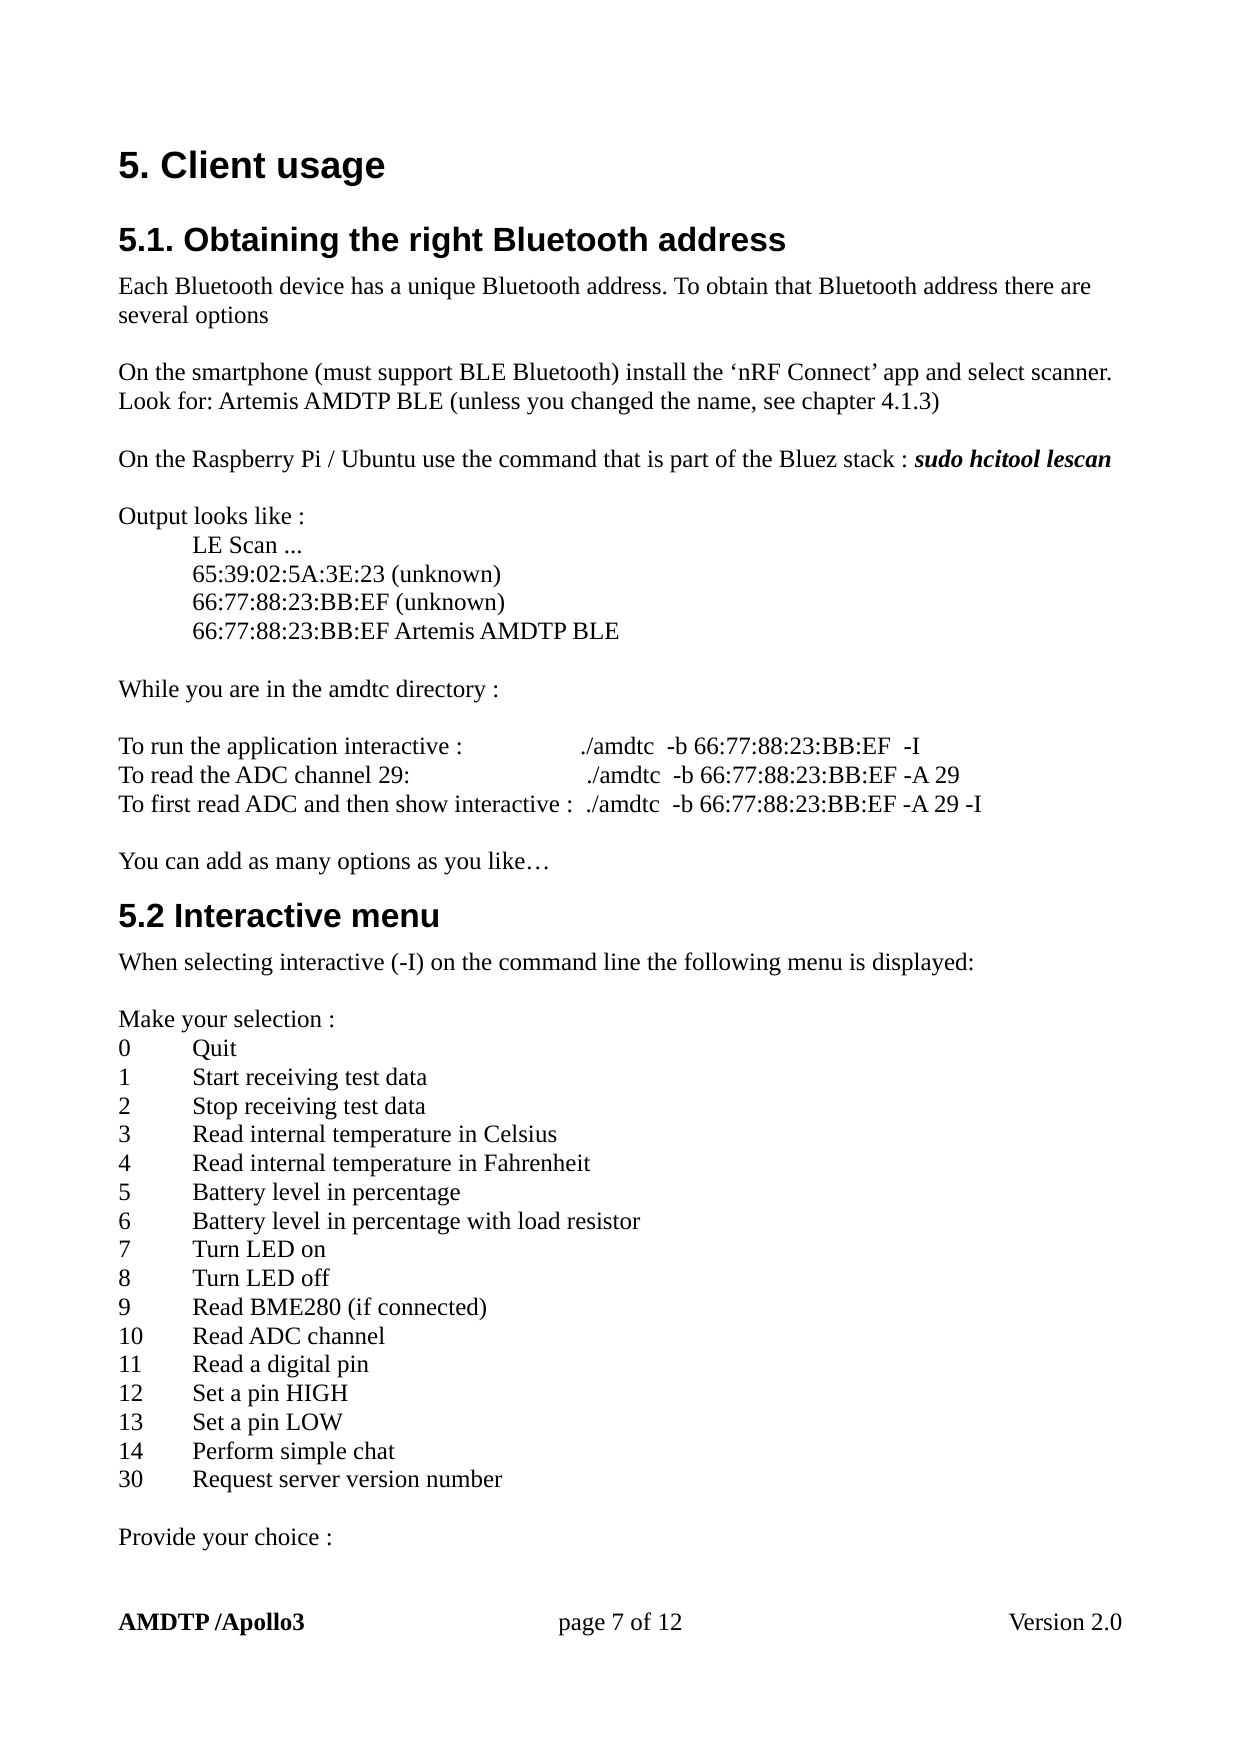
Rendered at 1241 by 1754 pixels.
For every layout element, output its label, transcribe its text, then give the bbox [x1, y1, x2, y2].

text While you are in the amdtc directory : [118, 674, 1122, 702]
text 7 Turn LED on [118, 1234, 1122, 1263]
text 5 Battery level in percentage [118, 1177, 1122, 1206]
text 9 Read BME280 (if connected) [118, 1292, 1122, 1321]
text Each Bluetooth device has a unique Bluetooth address. To obtain that Bluetooth address there are several options [118, 271, 1122, 329]
text 2 Stop receiving test data [118, 1091, 1122, 1119]
text 12 Set a pin HIGH [118, 1378, 1122, 1407]
text When selecting interactive (-I) on the command line the following menu is displayed: [118, 947, 1122, 976]
text You can add as many options as you like… [118, 846, 1122, 875]
text 65:39:02:5A:3E:23 (unknown) [192, 559, 1122, 587]
text To run the application interactive : ./amdtc -b 66:77:88:23:BB:EF -I [118, 731, 1122, 760]
text 0 Quit [118, 1033, 1122, 1062]
text 66:77:88:23:BB:EF (unknown) [192, 587, 1122, 616]
text 14 Perform simple chat [118, 1436, 1122, 1464]
text To read the ADC channel 29: ./amdtc -b 66:77:88:23:BB:EF -A 29 [118, 760, 1122, 789]
text To first read ADC and then show interactive : ./amdtc -b 66:77:88:23:BB:EF -A 29 -I [118, 789, 1122, 817]
text LE Scan ... [192, 530, 1122, 559]
text 11 Read a digital pin [118, 1349, 1122, 1378]
text 1 Start receiving test data [118, 1062, 1122, 1091]
text 30 Request server version number [118, 1464, 1122, 1493]
subtitle 5. Client usage [118, 143, 1122, 187]
text 66:77:88:23:BB:EF Artemis AMDTP BLE [192, 616, 1122, 645]
text 4 Read internal temperature in Fahrenheit [118, 1148, 1122, 1177]
text On the Raspberry Pi / Ubuntu use the command that is part of the Bluez stack : sudo hcitool lescan [118, 444, 1122, 472]
text 8 Turn LED off [118, 1263, 1122, 1292]
text 6 Battery level in percentage with load resistor [118, 1206, 1122, 1234]
text 3 Read internal temperature in Celsius [118, 1119, 1122, 1148]
text Provide your choice : [118, 1522, 1122, 1551]
text Output looks like : [118, 501, 1122, 530]
subtitle 5.2 Interactive menu [118, 896, 1122, 934]
subtitle 5.1. Obtaining the right Bluetooth address [118, 220, 1122, 259]
text 13 Set a pin LOW [118, 1407, 1122, 1436]
text On the smartphone (must support BLE Bluetooth) install the ‘nRF Connect’ app and select scanner. Look for: Artemis AMDTP BLE (unless you changed the name, see chapter 4.1.3) [118, 357, 1122, 415]
text Make your selection : [118, 1004, 1122, 1033]
text 10 Read ADC channel [118, 1321, 1122, 1349]
